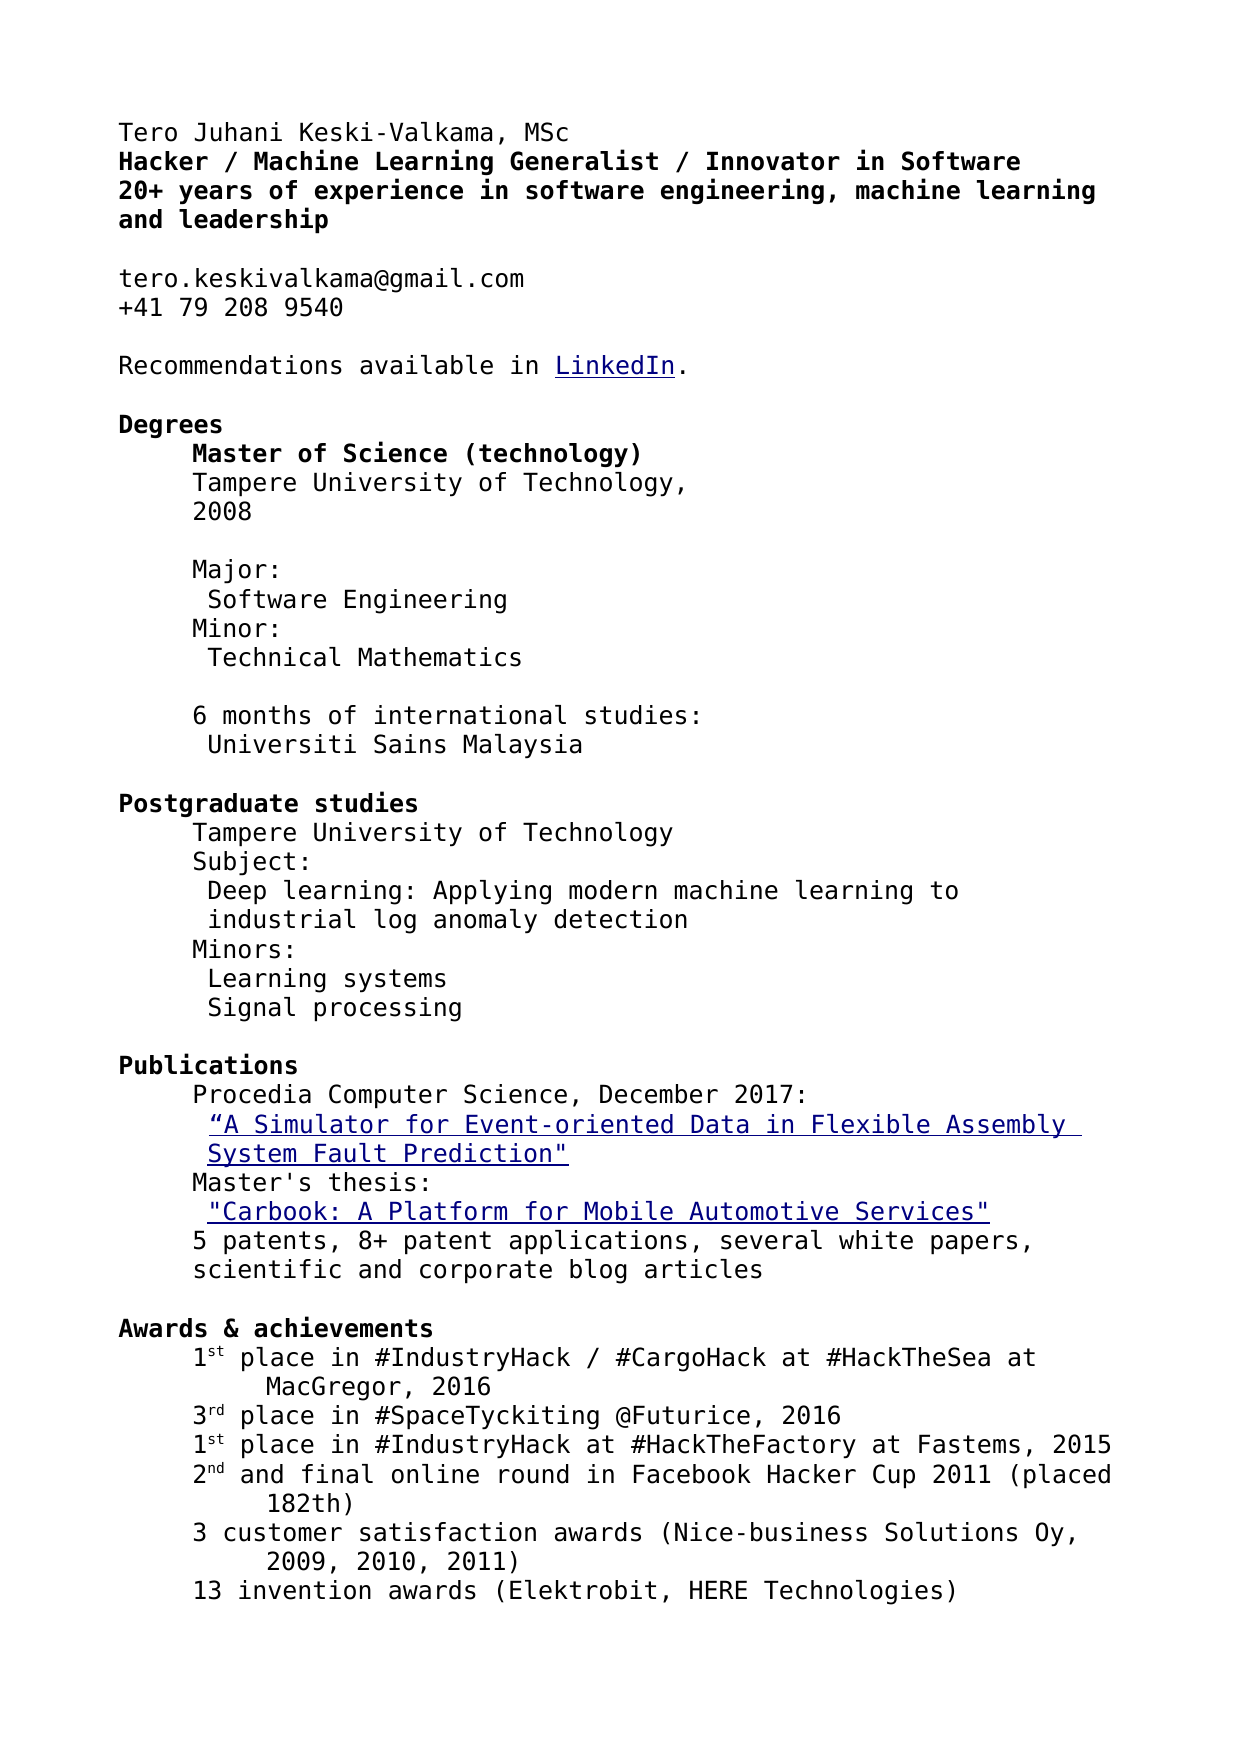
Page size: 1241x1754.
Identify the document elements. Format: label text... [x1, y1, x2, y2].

text 20+ years of experience in software engineering, machine learning and leadership [118, 176, 1122, 235]
text Major: [118, 556, 1122, 585]
text Publications [118, 1051, 1122, 1081]
text 2008 [118, 497, 1122, 526]
text 1st place in #IndustryHack / #CargoHack at #HackTheSea at MacGregor, 2016 [118, 1343, 1122, 1401]
text +41 79 208 9540 [118, 293, 1122, 322]
text 2nd and final online round in Facebook Hacker Cup 2011 (placed 182th) [118, 1460, 1122, 1518]
text 3rd place in #SpaceTyckiting @Futurice, 2016 [118, 1401, 1122, 1431]
text Recommendations available in LinkedIn. [118, 351, 1122, 381]
text Postgraduate studies [118, 789, 1122, 818]
text System Fault Prediction" [118, 1139, 1122, 1168]
text 13 invention awards (Elektrobit, HERE Technologies) [118, 1576, 1122, 1606]
text tero.keskivalkama@gmail.com [118, 264, 1122, 293]
text Minor: [118, 614, 1122, 643]
text Signal processing [118, 993, 1122, 1022]
text “A Simulator for Event-oriented Data in Flexible Assembly [118, 1110, 1122, 1139]
text 6 months of international studies: [118, 701, 1122, 731]
text Universiti Sains Malaysia [118, 731, 1122, 760]
text Procedia Computer Science, December 2017: [118, 1081, 1122, 1110]
text Deep learning: Applying modern machine learning to [118, 876, 1122, 906]
text 3 customer satisfaction awards (Nice-business Solutions Oy, 2009, 2010, 2011) [118, 1518, 1122, 1576]
text Tero Juhani Keski-Valkama, MSc [118, 118, 1122, 147]
text Degrees [118, 410, 1122, 439]
text Software Engineering [118, 585, 1122, 614]
text 1st place in #IndustryHack at #HackTheFactory at Fastems, 2015 [118, 1431, 1122, 1460]
text Minors: [118, 935, 1122, 964]
text 5 patents, 8+ patent applications, several white papers, scientific and corporate blog articles [118, 1226, 1122, 1285]
text Subject: [118, 847, 1122, 876]
text Technical Mathematics [118, 643, 1122, 672]
text Master's thesis: [118, 1168, 1122, 1197]
text Tampere University of Technology [118, 818, 1122, 847]
text Awards & achievements [118, 1314, 1122, 1343]
text Hacker / Machine Learning Generalist / Innovator in Software [118, 147, 1122, 176]
text Master of Science (technology) [118, 439, 1122, 468]
text Learning systems [118, 964, 1122, 993]
text "Carbook: A Platform for Mobile Automotive Services" [118, 1197, 1122, 1226]
text Tampere University of Technology, [118, 468, 1122, 497]
text industrial log anomaly detection [118, 906, 1122, 935]
